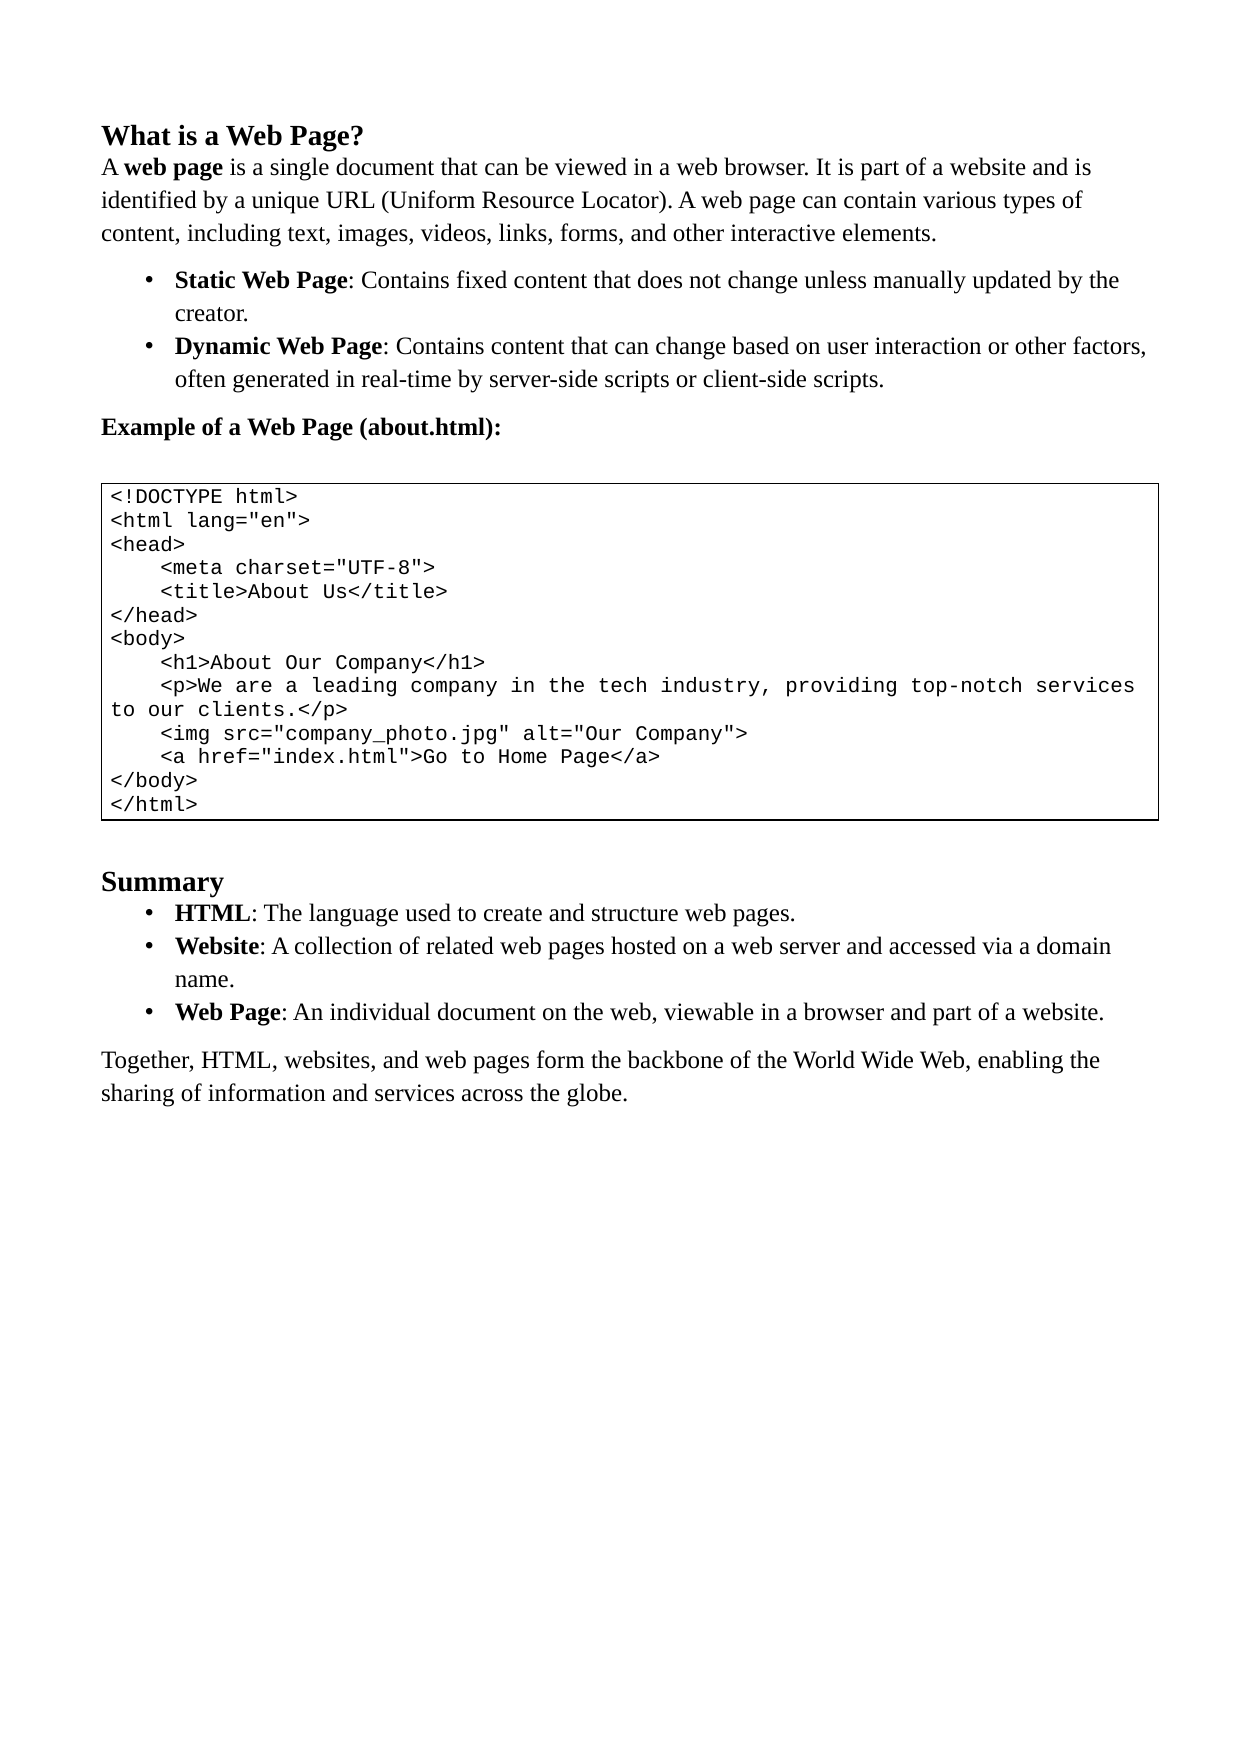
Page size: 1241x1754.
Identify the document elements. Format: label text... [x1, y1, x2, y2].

text <a href="index.html">Go to Home Page</a> [102, 743, 1158, 767]
list Website: A collection of related web pages hosted on a web server and accessed via a domain name. [145, 931, 1159, 993]
text A web page is a single document that can be viewed in a web browser. It is part of a website and is identified by a unique URL (Uniform Resource Locator). A web page can contain various types of content, including text, images, videos, links, forms, and other interactive elements. [101, 152, 1159, 246]
text <meta charset="UTF-8"> [102, 554, 1158, 578]
text </body> [102, 767, 1158, 791]
text <html lang="en"> [102, 507, 1158, 531]
list Static Web Page: Contains fixed content that does not change unless manually updated by the creator. [145, 265, 1159, 327]
text <title>About Us</title> [102, 578, 1158, 601]
text Together, HTML, websites, and web pages form the backbone of the World Wide Web, enabling the sharing of information and services across the globe. [101, 1045, 1159, 1107]
list Dynamic Web Page: Contains content that can change based on user interaction or other factors, often generated in real-time by server-side scripts or client-side scripts. [145, 331, 1159, 393]
list Web Page: An individual document on the web, viewable in a browser and part of a website. [145, 997, 1159, 1026]
text </head> [102, 601, 1158, 625]
text <!DOCTYPE html> [102, 484, 1158, 507]
subtitle Summary [101, 864, 1159, 898]
subtitle What is a Web Page? [101, 118, 1159, 152]
text <body> [102, 625, 1158, 649]
text <img src="company_photo.jpg" alt="Our Company"> [102, 720, 1158, 743]
text </html> [102, 791, 1158, 819]
list HTML: The language used to create and structure web pages. [145, 898, 1159, 927]
text <head> [102, 531, 1158, 554]
text <p>We are a leading company in the tech industry, providing top-notch services to our clients.</p> [102, 672, 1158, 720]
text <h1>About Our Company</h1> [102, 649, 1158, 672]
text Example of a Web Page (about.html): [101, 412, 1159, 441]
